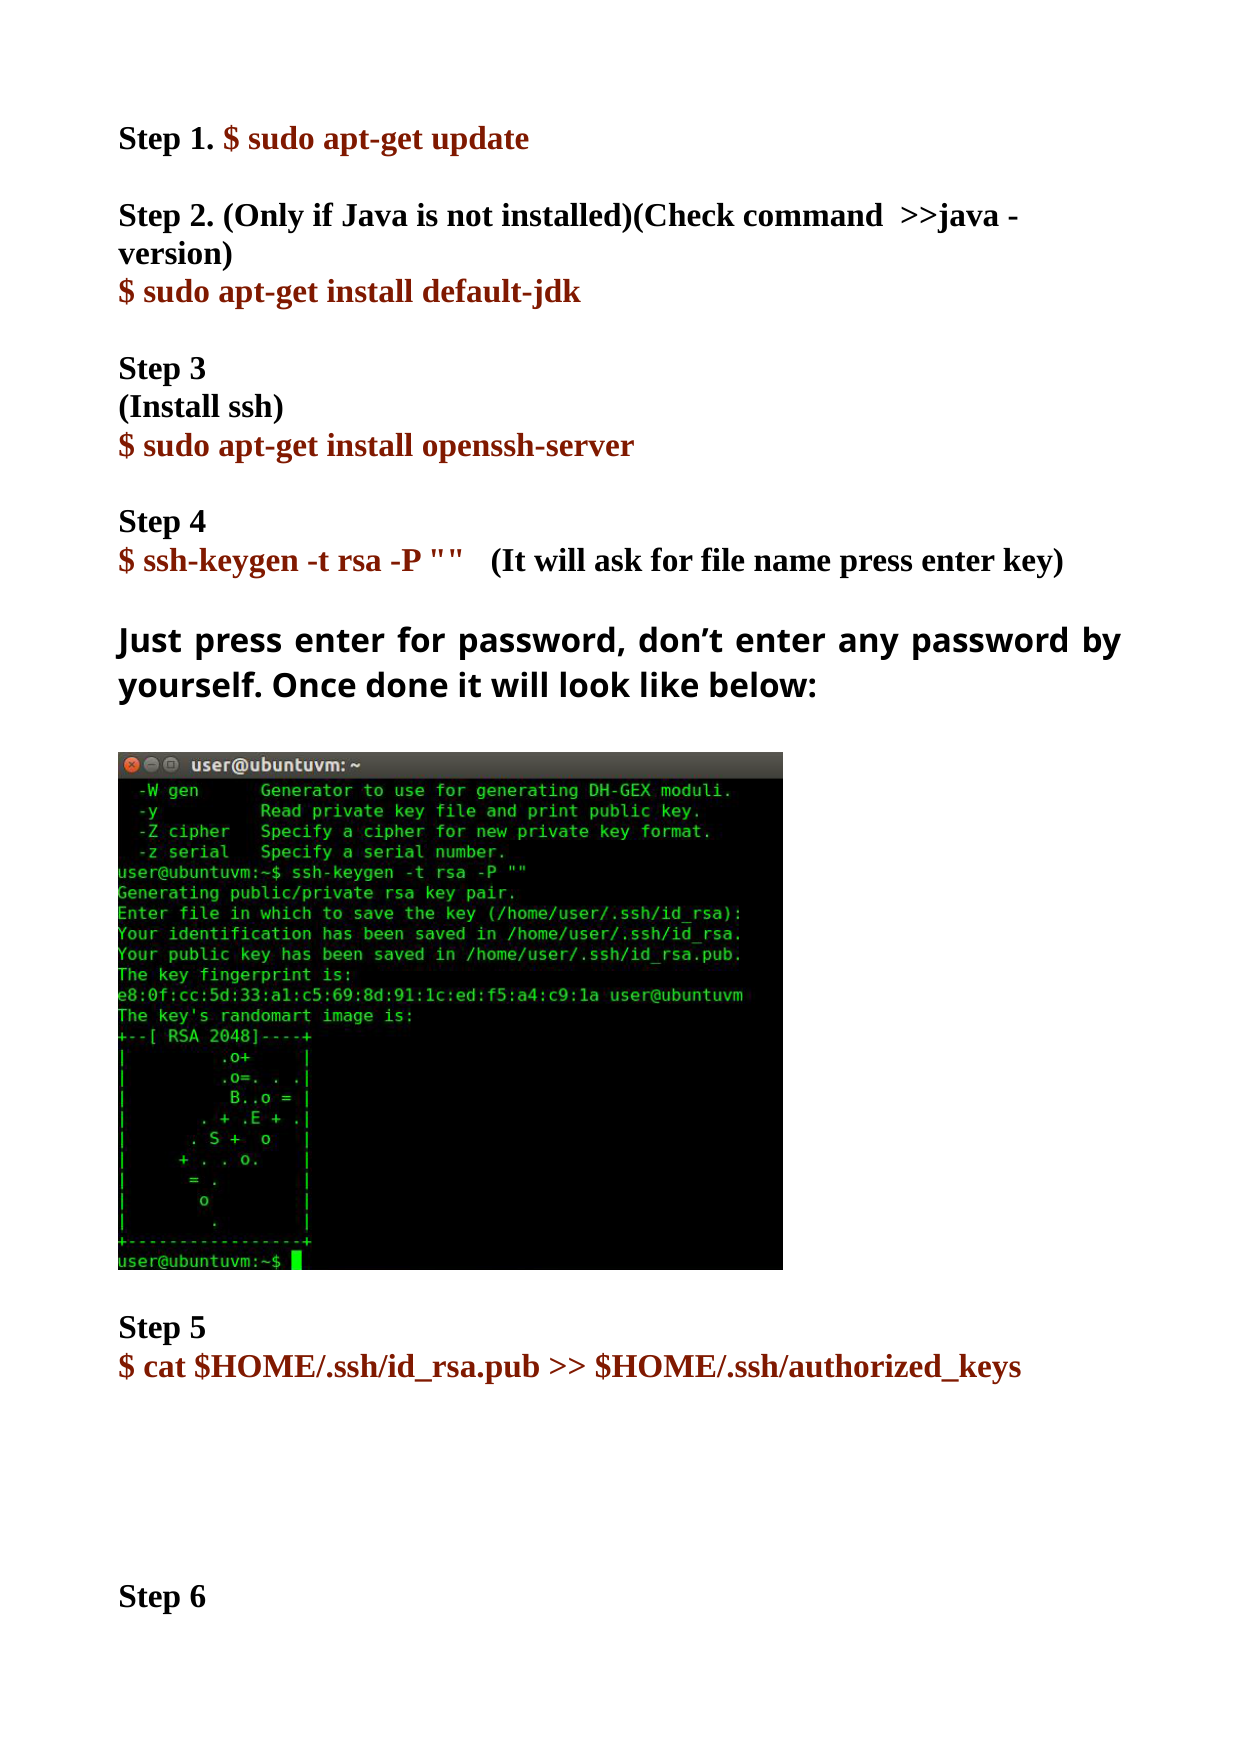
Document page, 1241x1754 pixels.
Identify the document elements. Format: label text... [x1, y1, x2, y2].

text Step 6 [118, 1576, 1122, 1614]
text (Install ssh) [118, 386, 1122, 425]
text Step 2. (Only if Java is not installed)(Check command >>java -version) [118, 195, 1122, 271]
text Just press enter for password, don’t enter any password by yourself. Once done it will look like below: [118, 616, 1122, 707]
text $ ssh-keygen -t rsa -P "" (It will ask for file name press enter key) [118, 540, 1122, 578]
text $ sudo apt-get install openssh-server [118, 425, 1122, 463]
text Step 5 [118, 1308, 1122, 1346]
text $ sudo apt-get install default-jdk [118, 271, 1122, 310]
text $ cat $HOME/.ssh/id_rsa.pub >> $HOME/.ssh/authorized_keys [118, 1346, 1122, 1384]
text Step 1. $ sudo apt-get update [118, 118, 1122, 156]
text Step 3 [118, 348, 1122, 386]
text Step 4 [118, 501, 1122, 540]
